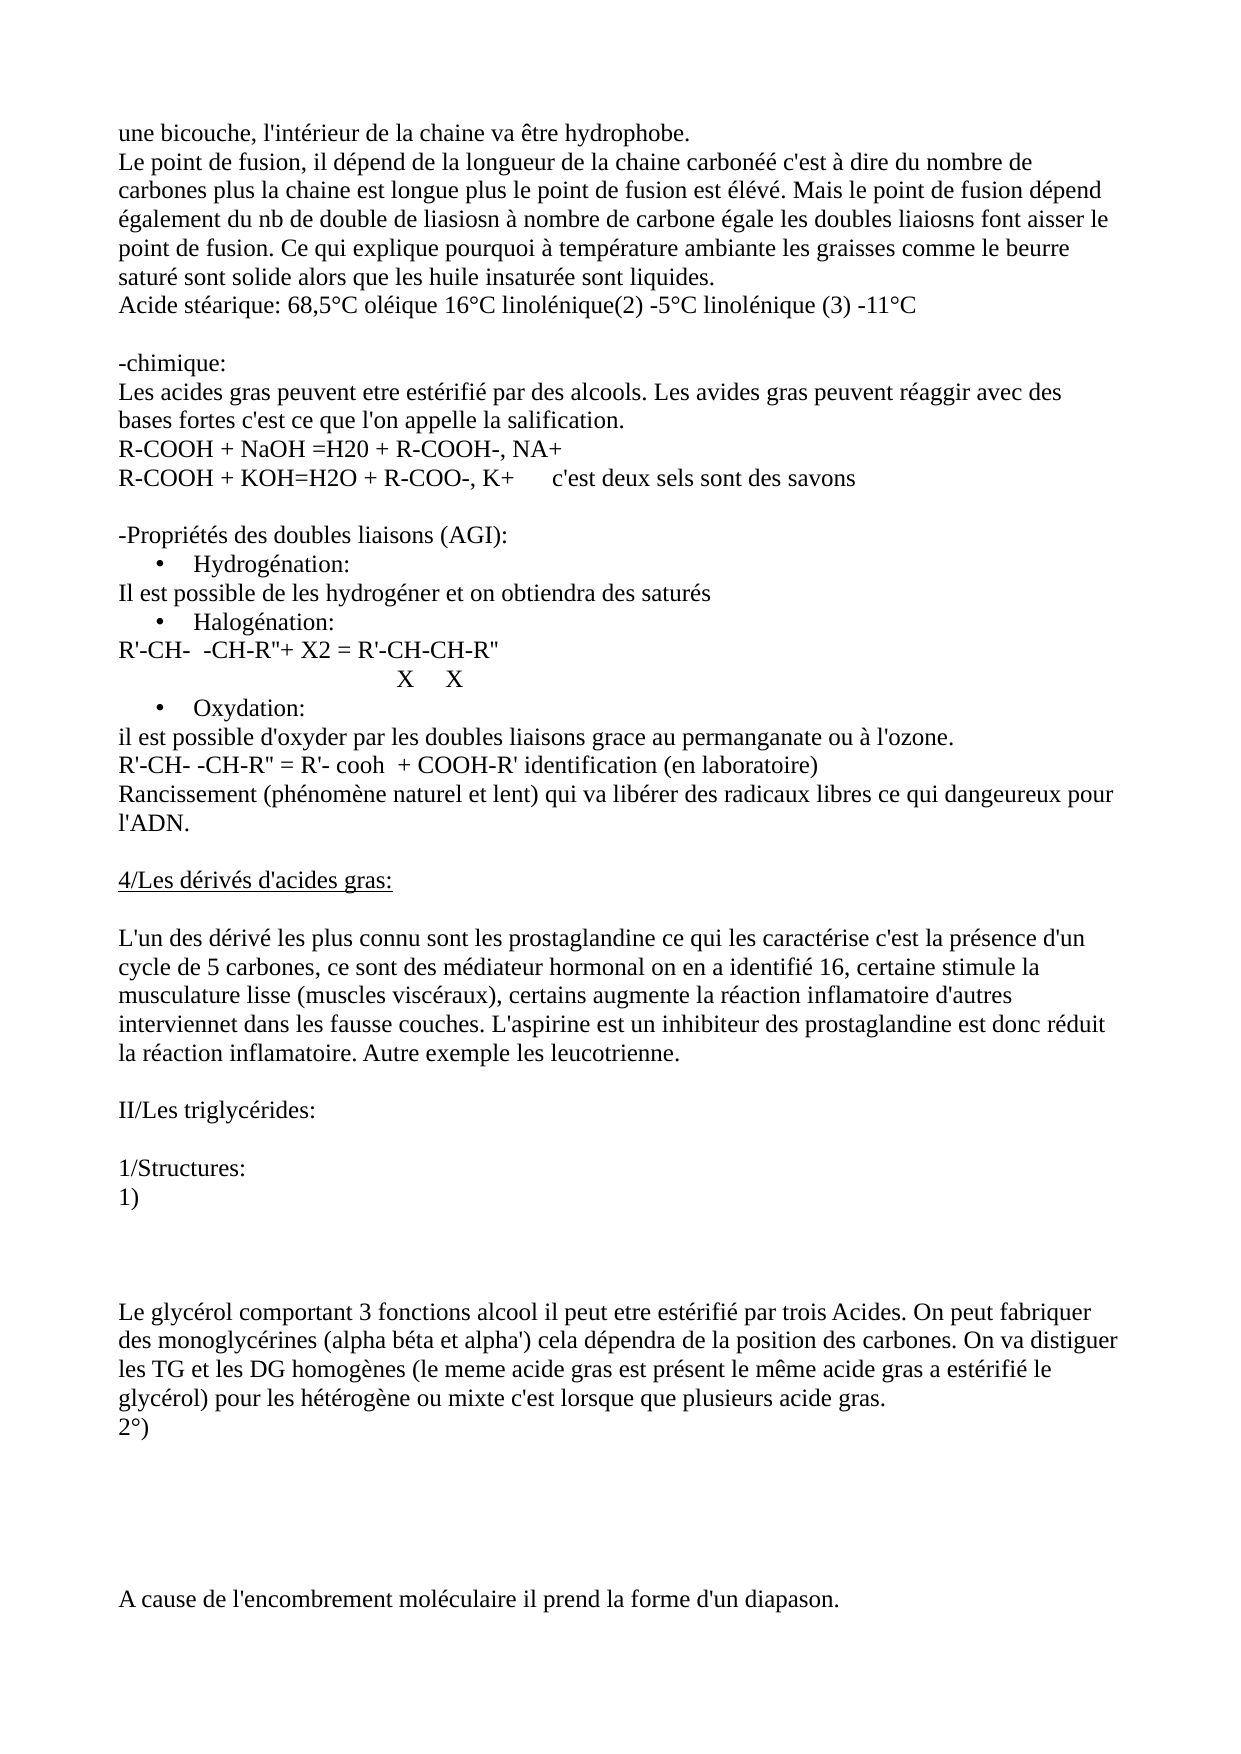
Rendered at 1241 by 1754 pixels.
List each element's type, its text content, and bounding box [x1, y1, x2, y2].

text 2°) [118, 1412, 1122, 1441]
text L'un des dérivé les plus connu sont les prostaglandine ce qui les caractérise c'est la présence d'un cycle de 5 carbones, ce sont des médiateur hormonal on en a identifié 16, certaine stimule la musculature lisse (muscles viscéraux), certains augmente la réaction inflamatoire d'autres interviennet dans les fausse couches. L'aspirine est un inhibiteur des prostaglandine est donc réduit la réaction inflamatoire. Autre exemple les leucotrienne. [118, 923, 1122, 1067]
text -chimique: [118, 348, 1122, 377]
text Le point de fusion, il dépend de la longueur de la chaine carbonéé c'est à dire du nombre de carbones plus la chaine est longue plus le point de fusion est élévé. Mais le point de fusion dépend également du nb de double de liasiosn à nombre de carbone égale les doubles liaiosns font aisser le point de fusion. Ce qui explique pourquoi à température ambiante les graisses comme le beurre saturé sont solide alors que les huile insaturée sont liquides. [118, 147, 1122, 291]
text Les acides gras peuvent etre estérifié par des alcools. Les avides gras peuvent réaggir avec des bases fortes c'est ce que l'on appelle la salification. [118, 377, 1122, 434]
text II/Les triglycérides: [118, 1096, 1122, 1124]
text Le glycérol comportant 3 fonctions alcool il peut etre estérifié par trois Acides. On peut fabriquer des monoglycérines (alpha béta et alpha') cela dépendra de la position des carbones. On va distiguer les TG et les DG homogènes (le meme acide gras est présent le même acide gras a estérifié le glycérol) pour les hétérogène ou mixte c'est lorsque que plusieurs acide gras. [118, 1297, 1122, 1412]
text il est possible d'oxyder par les doubles liaisons grace au permanganate ou à l'ozone. [118, 722, 1122, 751]
text une bicouche, l'intérieur de la chaine va être hydrophobe. [118, 118, 1122, 147]
list Hydrogénation: [156, 549, 1122, 578]
text R-COOH + NaOH =H20 + R-COOH-, NA+ [118, 434, 1122, 463]
text -Propriétés des doubles liaisons (AGI): [118, 521, 1122, 549]
text X X [118, 664, 1122, 693]
text Il est possible de les hydrogéner et on obtiendra des saturés [118, 578, 1122, 607]
text 1) [118, 1182, 1122, 1211]
list Oxydation: [156, 693, 1122, 722]
text Acide stéarique: 68,5°C oléique 16°C linolénique(2) -5°C linolénique (3) -11°C [118, 291, 1122, 319]
list Halogénation: [156, 607, 1122, 636]
text A cause de l'encombrement moléculaire il prend la forme d'un diapason. [118, 1584, 1122, 1613]
text R-COOH + KOH=H2O + R-COO-, K+ c'est deux sels sont des savons [118, 463, 1122, 492]
text Rancissement (phénomène naturel et lent) qui va libérer des radicaux libres ce qui dangeureux pour l'ADN. [118, 779, 1122, 837]
text R'-CH- -CH-R'' = R'- cooh + COOH-R' identification (en laboratoire) [118, 751, 1122, 779]
text 1/Structures: [118, 1153, 1122, 1182]
text 4/Les dérivés d'acides gras: [118, 866, 1122, 894]
text R'-CH- -CH-R''+ X2 = R'-CH-CH-R'' [118, 636, 1122, 664]
